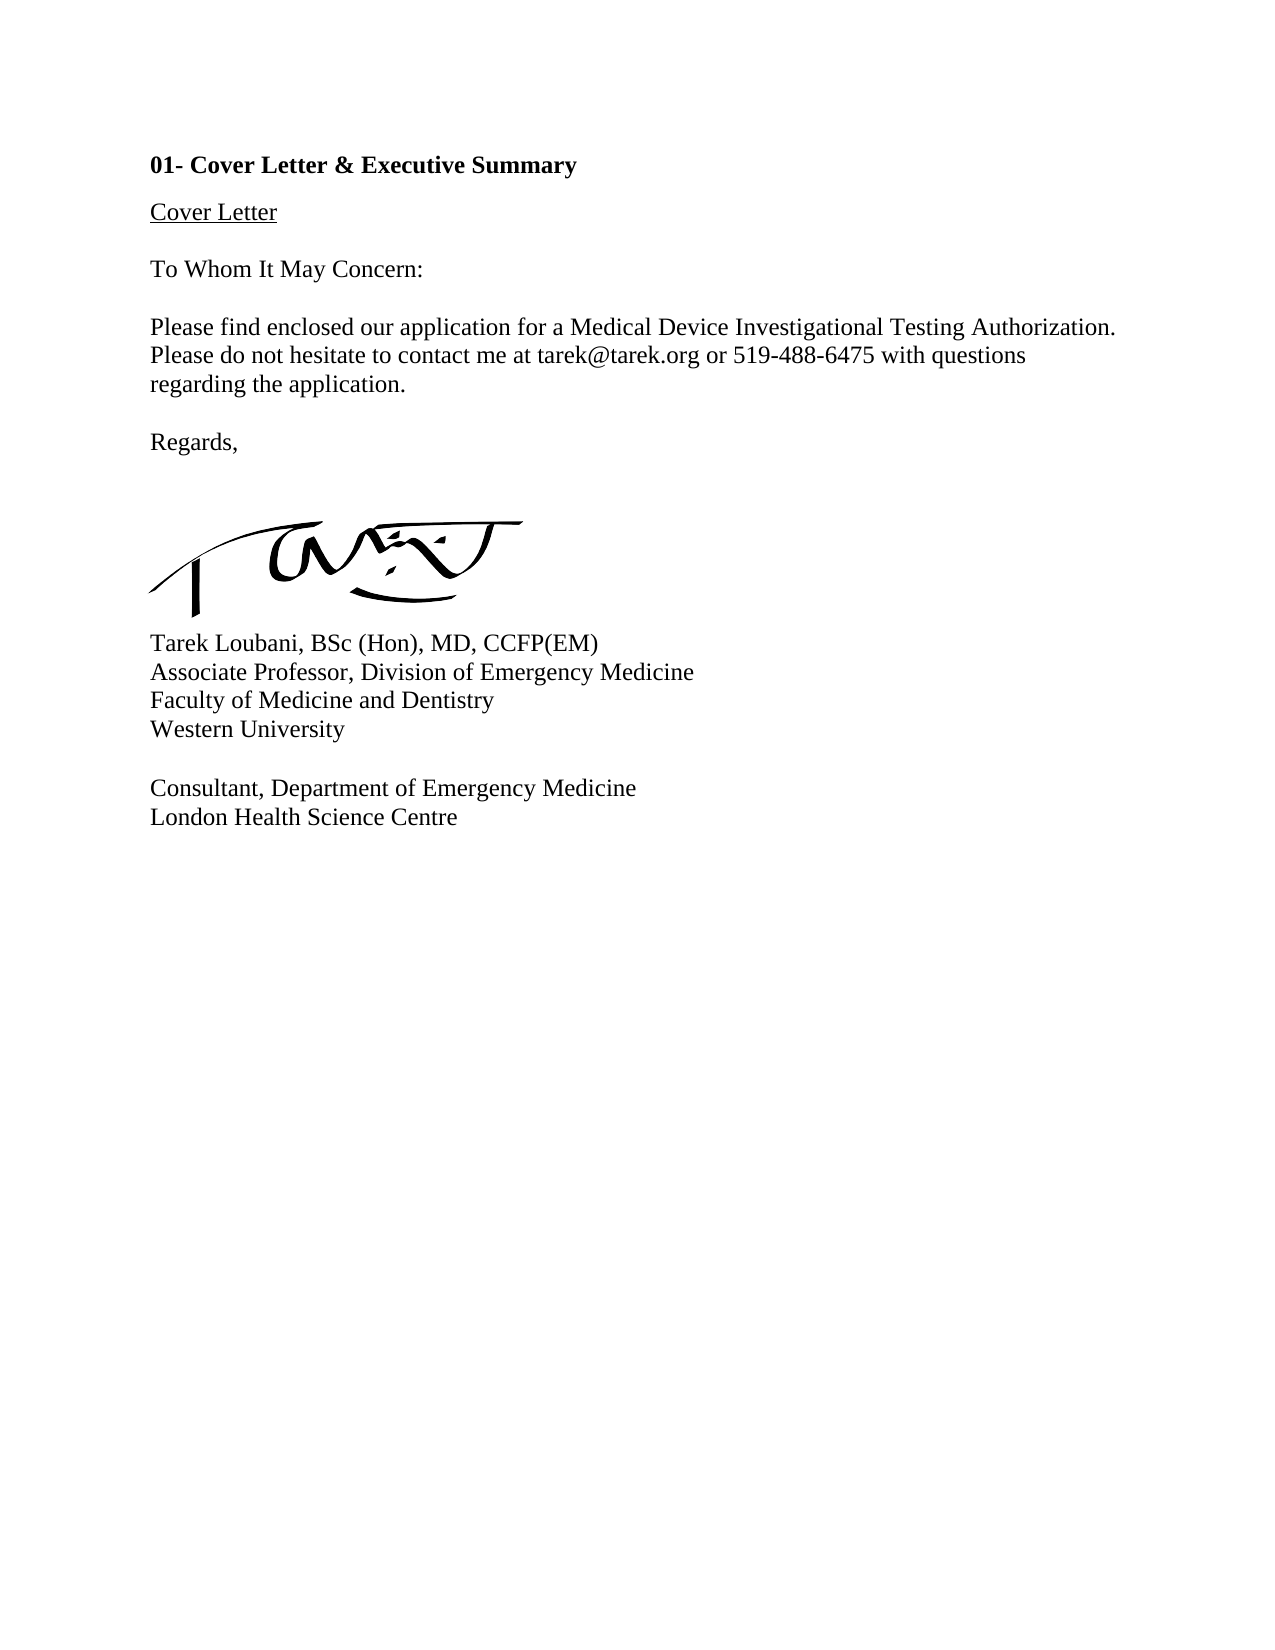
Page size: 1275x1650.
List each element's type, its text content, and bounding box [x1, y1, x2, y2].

text Regards, [150, 427, 1125, 456]
text 01- Cover Letter & Executive Summary [150, 150, 1125, 179]
text Western University [150, 714, 1125, 743]
text Cover Letter [150, 197, 1125, 226]
text London Health Science Centre [150, 802, 1125, 831]
text To Whom It May Concern: [150, 254, 1125, 283]
text Faculty of Medicine and Dentistry [150, 686, 1125, 714]
picture [147, 521, 524, 618]
text Please find enclosed our application for a Medical Device Investigational Testing Authorization. Please do not hesitate to contact me at tarek@tarek.org or 519-488-6475 with questions regarding the application. [150, 312, 1125, 398]
text Tarek Loubani, BSc (Hon), MD, CCFP(EM) [150, 628, 1125, 657]
text Associate Professor, Division of Emergency Medicine [150, 657, 1125, 686]
text Consultant, Department of Emergency Medicine [150, 773, 1125, 802]
